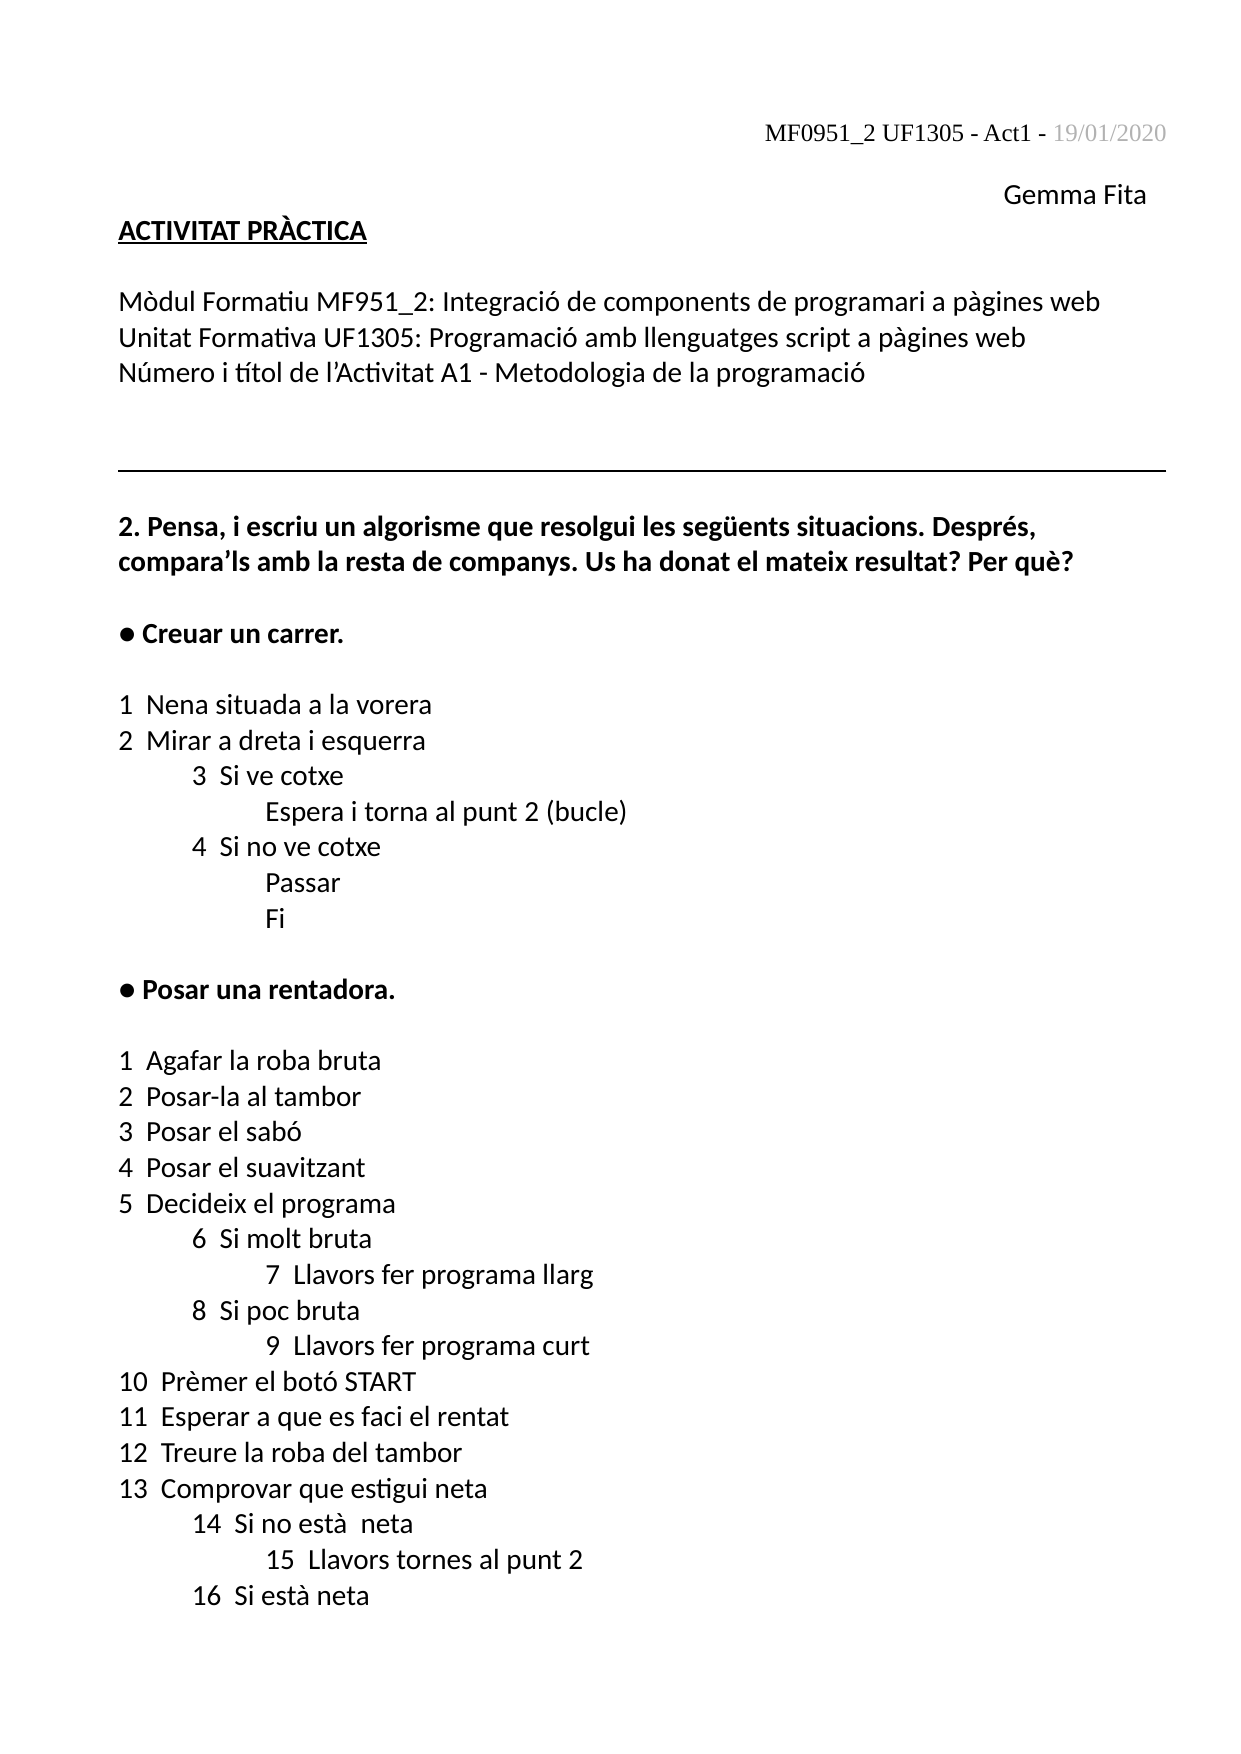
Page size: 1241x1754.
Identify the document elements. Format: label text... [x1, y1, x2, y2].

text 3 Posar el sabó [118, 1113, 1166, 1149]
text Unitat Formativa UF1305: Programació amb llenguatges script a pàgines web [118, 319, 1166, 354]
text ● Posar una rentadora. [118, 971, 1166, 1007]
text 5 Decideix el programa [118, 1185, 1166, 1220]
text Espera i torna al punt 2 (bucle) [118, 793, 1166, 828]
text Número i títol de l’Activitat A1 - Metodologia de la programació [118, 354, 1166, 390]
text 9 Llavors fer programa curt [118, 1327, 1166, 1363]
text 10 Prèmer el botó START [118, 1363, 1166, 1398]
text Fi [118, 900, 1166, 935]
text 4 Posar el suavitzant [118, 1149, 1166, 1185]
text Gemma Fita [118, 176, 1166, 212]
text 2 Posar-la al tambor [118, 1078, 1166, 1113]
text 14 Si no està neta [118, 1505, 1166, 1541]
text 16 Si està neta [118, 1577, 1166, 1612]
text 3 Si ve cotxe [118, 757, 1166, 793]
text Mòdul Formatiu MF951_2: Integració de components de programari a pàgines web [118, 283, 1166, 319]
text 7 Llavors fer programa llarg [118, 1256, 1166, 1292]
text 8 Si poc bruta [118, 1292, 1166, 1327]
text Passar [118, 864, 1166, 900]
text ACTIVITAT PRÀCTICA [118, 212, 1166, 248]
text 2. Pensa, i escriu un algorisme que resolgui les següents situacions. Després, compara’ls amb la resta de companys. Us ha donat el mateix resultat? Per què? [118, 508, 1166, 579]
text 15 Llavors tornes al punt 2 [118, 1541, 1166, 1577]
text 2 Mirar a dreta i esquerra [118, 722, 1166, 757]
text 6 Si molt bruta [118, 1220, 1166, 1256]
text ● Creuar un carrer. [118, 615, 1166, 650]
text 12 Treure la roba del tambor [118, 1434, 1166, 1470]
text 1 Nena situada a la vorera [118, 686, 1166, 722]
text 11 Esperar a que es faci el rentat [118, 1398, 1166, 1434]
text 13 Comprovar que estigui neta [118, 1470, 1166, 1505]
text 4 Si no ve cotxe [118, 828, 1166, 864]
text 1 Agafar la roba bruta [118, 1042, 1166, 1078]
